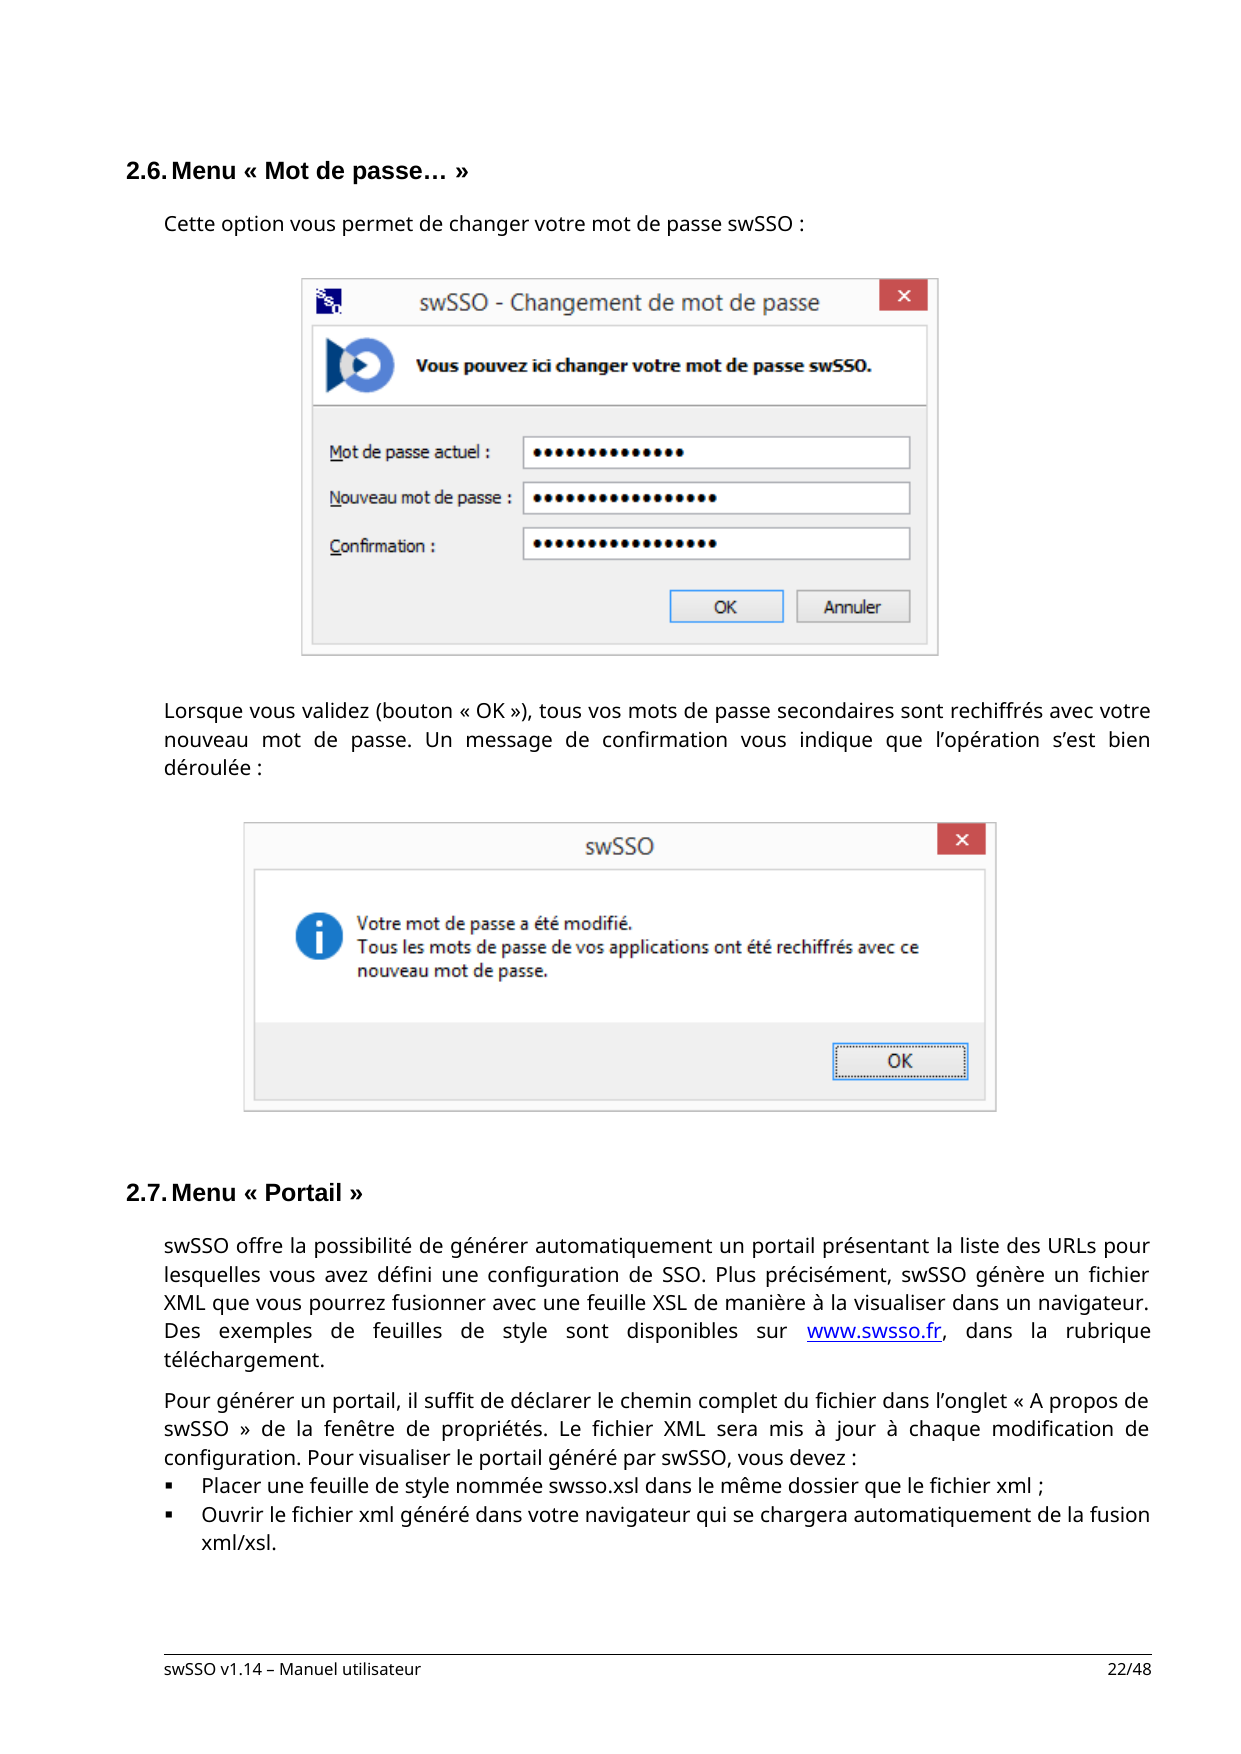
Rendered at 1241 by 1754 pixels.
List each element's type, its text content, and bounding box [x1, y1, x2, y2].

subtitle Menu « Mot de passe… » [126, 156, 1152, 184]
text Pour générer un portail, il suffit de déclarer le chemin complet du fichier dans l’onglet « A propos de swSSO » de la fenêtre de propriétés. Le fichier XML sera mis à jour à chaque modification de configuration. Pour visualiser le portail généré par swSSO, vous devez : [164, 1386, 1152, 1471]
list Placer une feuille de style nommée swsso.xsl dans le même dossier que le fichier xml ; [164, 1471, 1152, 1500]
picture [301, 278, 939, 656]
text swSSO offre la possibilité de générer automatiquement un portail présentant la liste des URLs pour lesquelles vous avez défini une configuration de SSO. Plus précisément, swSSO génère un fichier XML que vous pourrez fusionner avec une feuille XSL de manière à la visualiser dans un navigateur. Des exemples de feuilles de style sont disponibles sur www.swsso.fr, dans la rubrique téléchargement. [164, 1231, 1152, 1373]
subtitle Menu « Portail » [126, 1177, 1152, 1206]
picture [243, 822, 997, 1112]
list Ouvrir le fichier xml généré dans votre navigateur qui se chargera automatiquement de la fusion xml/xsl. [164, 1500, 1152, 1557]
text Cette option vous permet de changer votre mot de passe swSSO : [164, 209, 1152, 238]
text Lorsque vous validez (bouton « OK »), tous vos mots de passe secondaires sont rechiffrés avec votre nouveau mot de passe. Un message de confirmation vous indique que l’opération s’est bien déroulée : [164, 696, 1152, 782]
